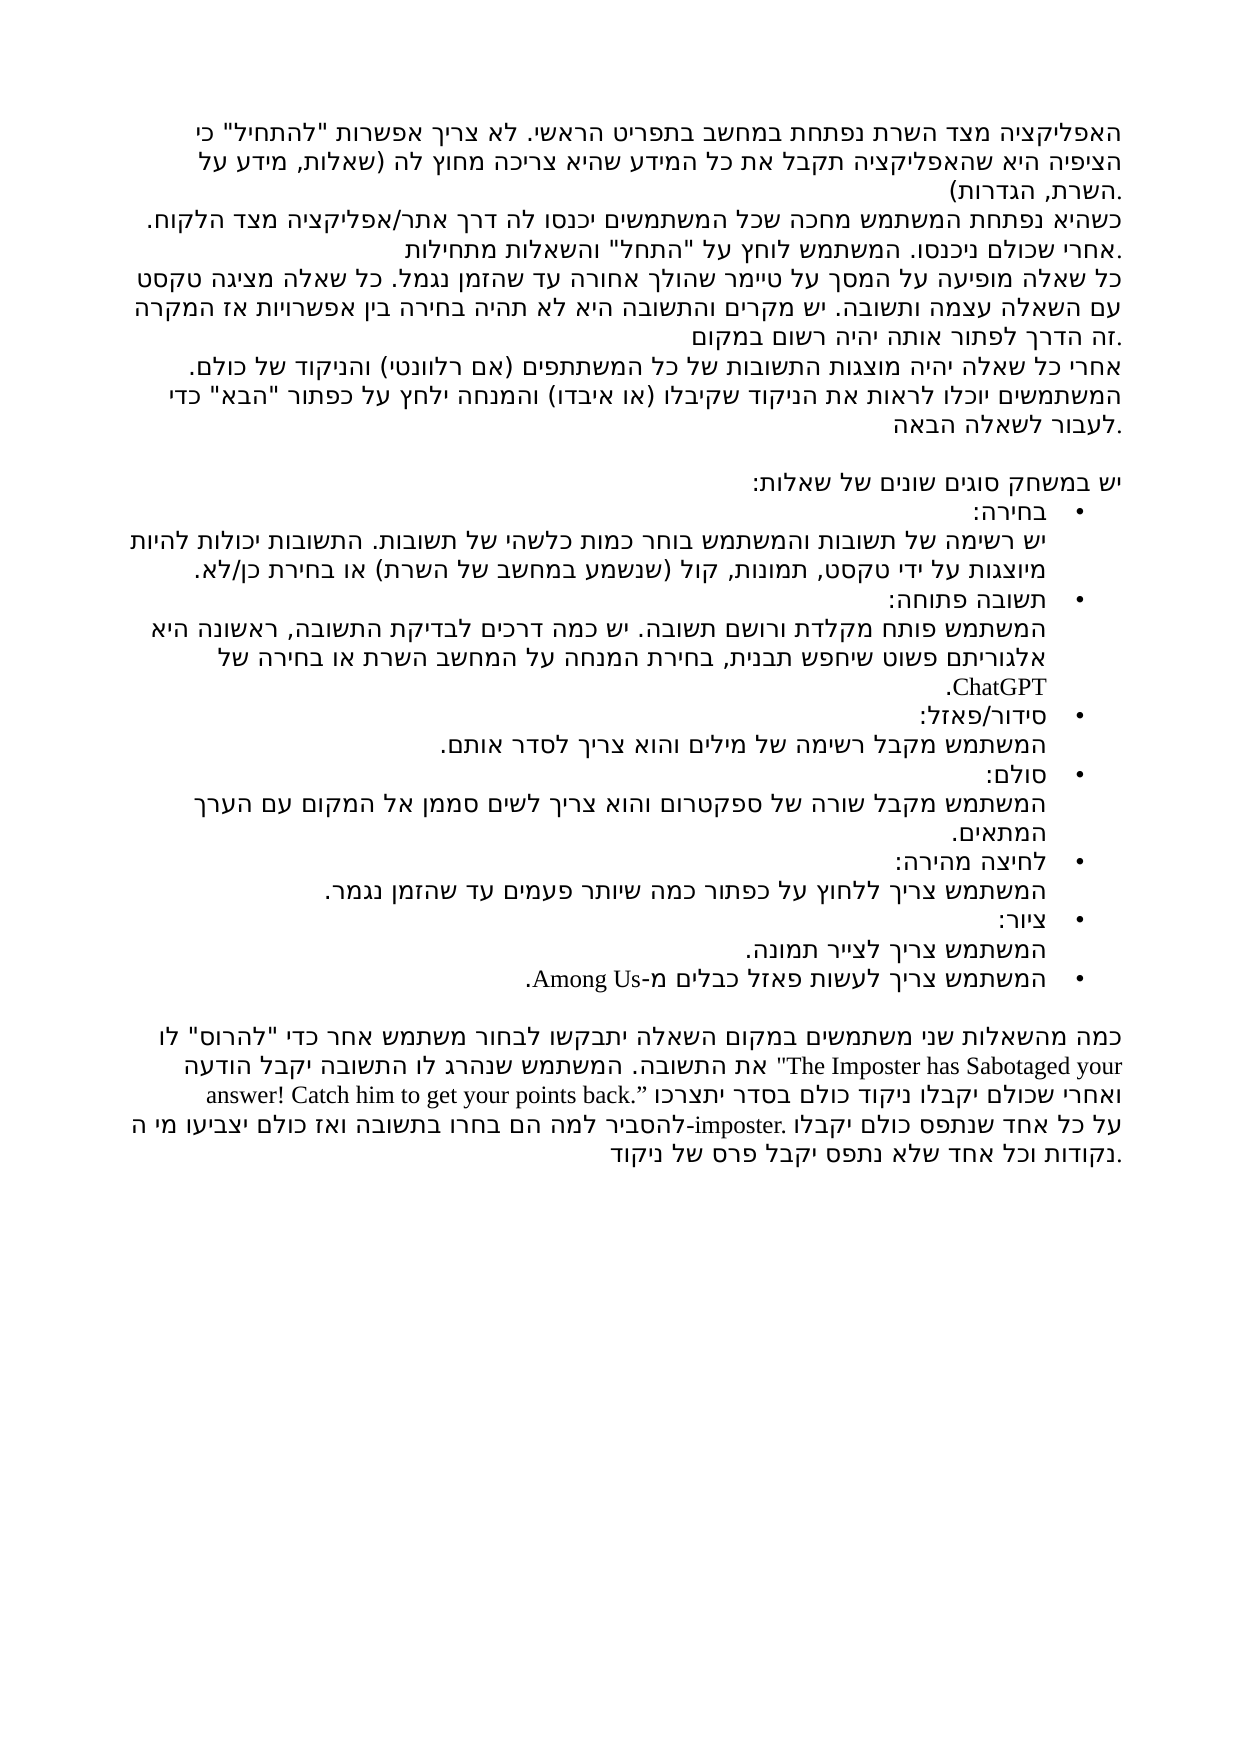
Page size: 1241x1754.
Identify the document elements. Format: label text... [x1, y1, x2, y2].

list המשתמש צריך ללחוץ על כפתור כמה שיותר פעמים עד שהזמן נגמר. [118, 877, 1084, 906]
list המשתמש צריך לצייר תמונה. [118, 935, 1084, 964]
text כמה מהשאלות שני משתמשים במקום השאלה יתבקשו לבחור משתמש אחר כדי "להרוס" לו את התשובה. המשתמש שנהרג לו התשובה יקבל הודעה "The Imposter has Sabotaged your answer! Catch him to get your points back.” ואחרי שכולם יקבלו ניקוד כולם בסדר יתצרכו להסביר למה הם בחרו בתשובה ואז כולם יצביעו מי ה-imposter. על כל אחד שנתפס כולם יקבלו נקודות וכל אחד שלא נתפס יקבל פרס של ניקוד. [118, 1022, 1122, 1168]
list תשובה פתוחה: [118, 585, 1084, 614]
text כשהיא נפתחת המשתמש מחכה שכל המשתמשים יכנסו לה דרך אתר/אפליקציה מצד הלקוח. אחרי שכולם ניכנסו. המשתמש לוחץ על "התחל" והשאלות מתחילות. [118, 206, 1122, 264]
list המשתמש פותח מקלדת ורושם תשובה. יש כמה דרכים לבדיקת התשובה, ראשונה היא אלגוריתם פשוט שיחפש תבנית, בחירת המנחה על המחשב השרת או בחירה של ChatGPT. [118, 614, 1084, 702]
list ציור: [118, 906, 1084, 935]
text יש במשחק סוגים שונים של שאלות: [118, 468, 1122, 497]
text האפליקציה מצד השרת נפתחת במחשב בתפריט הראשי. לא צריך אפשרות "להתחיל" כי הציפיה היא שהאפליקציה תקבל את כל המידע שהיא צריכה מחוץ לה (שאלות, מידע על השרת, הגדרות). [118, 118, 1122, 206]
text אחרי כל שאלה יהיה מוצגות התשובות של כל המשתתפים (אם רלוונטי) והניקוד של כולם. המשתמשים יוכלו לראות את הניקוד שקיבלו (או איבדו) והמנחה ילחץ על כפתור "הבא" כדי לעבור לשאלה הבאה. [118, 352, 1122, 439]
list המשתמש מקבל שורה של ספקטרום והוא צריך לשים סממן אל המקום עם הערך המתאים. [118, 789, 1084, 847]
list סידור/פאזל: [118, 702, 1084, 731]
list לחיצה מהירה: [118, 847, 1084, 877]
list יש רשימה של תשובות והמשתמש בוחר כמות כלשהי של תשובות. התשובות יכולות להיות מיוצגות על ידי טקסט, תמונות, קול (שנשמע במחשב של השרת) או בחירת כן/לא. [118, 526, 1084, 585]
list המשתמש מקבל רשימה של מילים והוא צריך לסדר אותם. [118, 731, 1084, 760]
list בחירה: [118, 497, 1084, 526]
list סולם: [118, 760, 1084, 789]
text כל שאלה מופיעה על המסך על טיימר שהולך אחורה עד שהזמן נגמל. כל שאלה מציגה טקסט עם השאלה עצמה ותשובה. יש מקרים והתשובה היא לא תהיה בחירה בין אפשרויות אז המקרה זה הדרך לפתור אותה יהיה רשום במקום. [118, 264, 1122, 352]
list המשתמש צריך לעשות פאזל כבלים מ-Among Us. [118, 964, 1084, 993]
